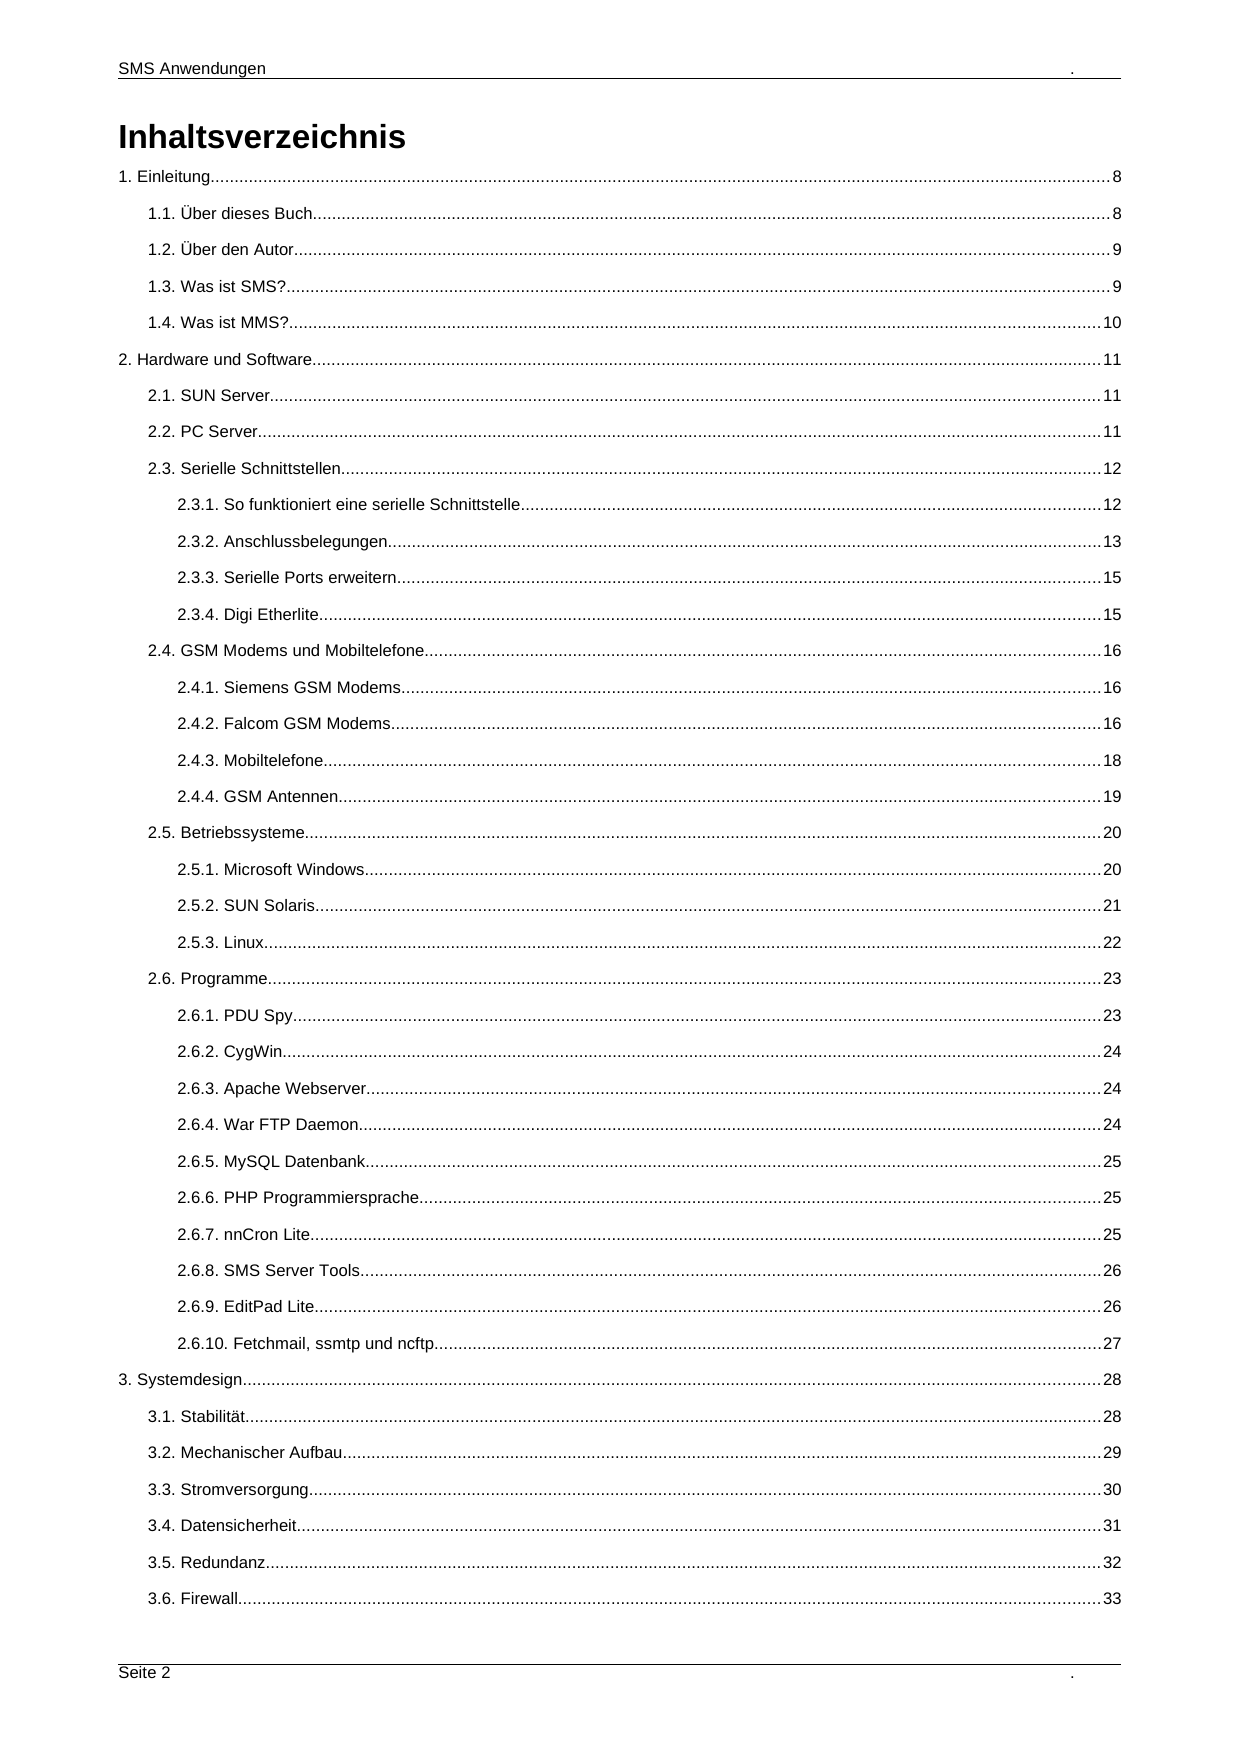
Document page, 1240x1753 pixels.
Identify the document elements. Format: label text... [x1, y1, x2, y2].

subtitle Inhaltsverzeichnis [118, 118, 1121, 155]
text 2.4.4. GSM Antennen 19 [177, 787, 1121, 806]
text 1. Einleitung 8 [118, 167, 1121, 186]
text 3.5. Redundanz 32 [148, 1553, 1121, 1572]
text 2.3.1. So funktioniert eine serielle Schnittstelle 12 [177, 496, 1121, 514]
text 2.3.2. Anschlussbelegungen 13 [177, 532, 1121, 551]
text 1.3. Was ist SMS? 9 [148, 277, 1121, 296]
text 2. Hardware und Software 11 [118, 350, 1121, 368]
text 2.6.2. CygWin 24 [177, 1042, 1121, 1061]
text 2.6.10. Fetchmail, ssmtp und ncftp 27 [177, 1334, 1121, 1353]
text 2.6.1. PDU Spy 23 [177, 1006, 1121, 1025]
text 1.2. Über den Autor 9 [148, 240, 1121, 259]
text 2.5.1. Microsoft Windows 20 [177, 860, 1121, 879]
text 2.6.8. SMS Server Tools 26 [177, 1261, 1121, 1280]
text 2.4.1. Siemens GSM Modems 16 [177, 678, 1121, 697]
text 2.2. PC Server 11 [148, 423, 1121, 441]
text 2.6.5. MySQL Datenbank 25 [177, 1152, 1121, 1171]
text 2.1. SUN Server 11 [148, 386, 1121, 405]
text 3.3. Stromversorgung 30 [148, 1480, 1121, 1499]
text 2.3.4. Digi Etherlite 15 [177, 605, 1121, 624]
text 3.2. Mechanischer Aufbau 29 [148, 1443, 1121, 1462]
text 1.4. Was ist MMS? 10 [148, 313, 1121, 332]
text 2.6.9. EditPad Lite 26 [177, 1298, 1121, 1316]
text 2.4.2. Falcom GSM Modems 16 [177, 714, 1121, 733]
text 2.6.4. War FTP Daemon 24 [177, 1115, 1121, 1134]
text 2.6.7. nnCron Lite 25 [177, 1225, 1121, 1243]
text 2.6. Programme 23 [148, 969, 1121, 988]
text 2.4. GSM Modems und Mobiltelefone 16 [148, 641, 1121, 660]
text 1.1. Über dieses Buch 8 [148, 204, 1121, 223]
text 2.5.3. Linux 22 [177, 933, 1121, 952]
text 2.4.3. Mobiltelefone 18 [177, 751, 1121, 769]
text 2.3. Serielle Schnittstellen 12 [148, 459, 1121, 478]
text 2.3.3. Serielle Ports erweitern 15 [177, 568, 1121, 587]
text 3.6. Firewall 33 [148, 1589, 1121, 1608]
text 3.4. Datensicherheit 31 [148, 1516, 1121, 1535]
text 3. Systemdesign 28 [118, 1371, 1121, 1389]
text 2.5.2. SUN Solaris 21 [177, 897, 1121, 915]
text 2.6.3. Apache Webserver 24 [177, 1079, 1121, 1098]
text 2.6.6. PHP Programmiersprache 25 [177, 1188, 1121, 1207]
text 2.5. Betriebssysteme 20 [148, 824, 1121, 842]
text 3.1. Stabilität 28 [148, 1407, 1121, 1426]
